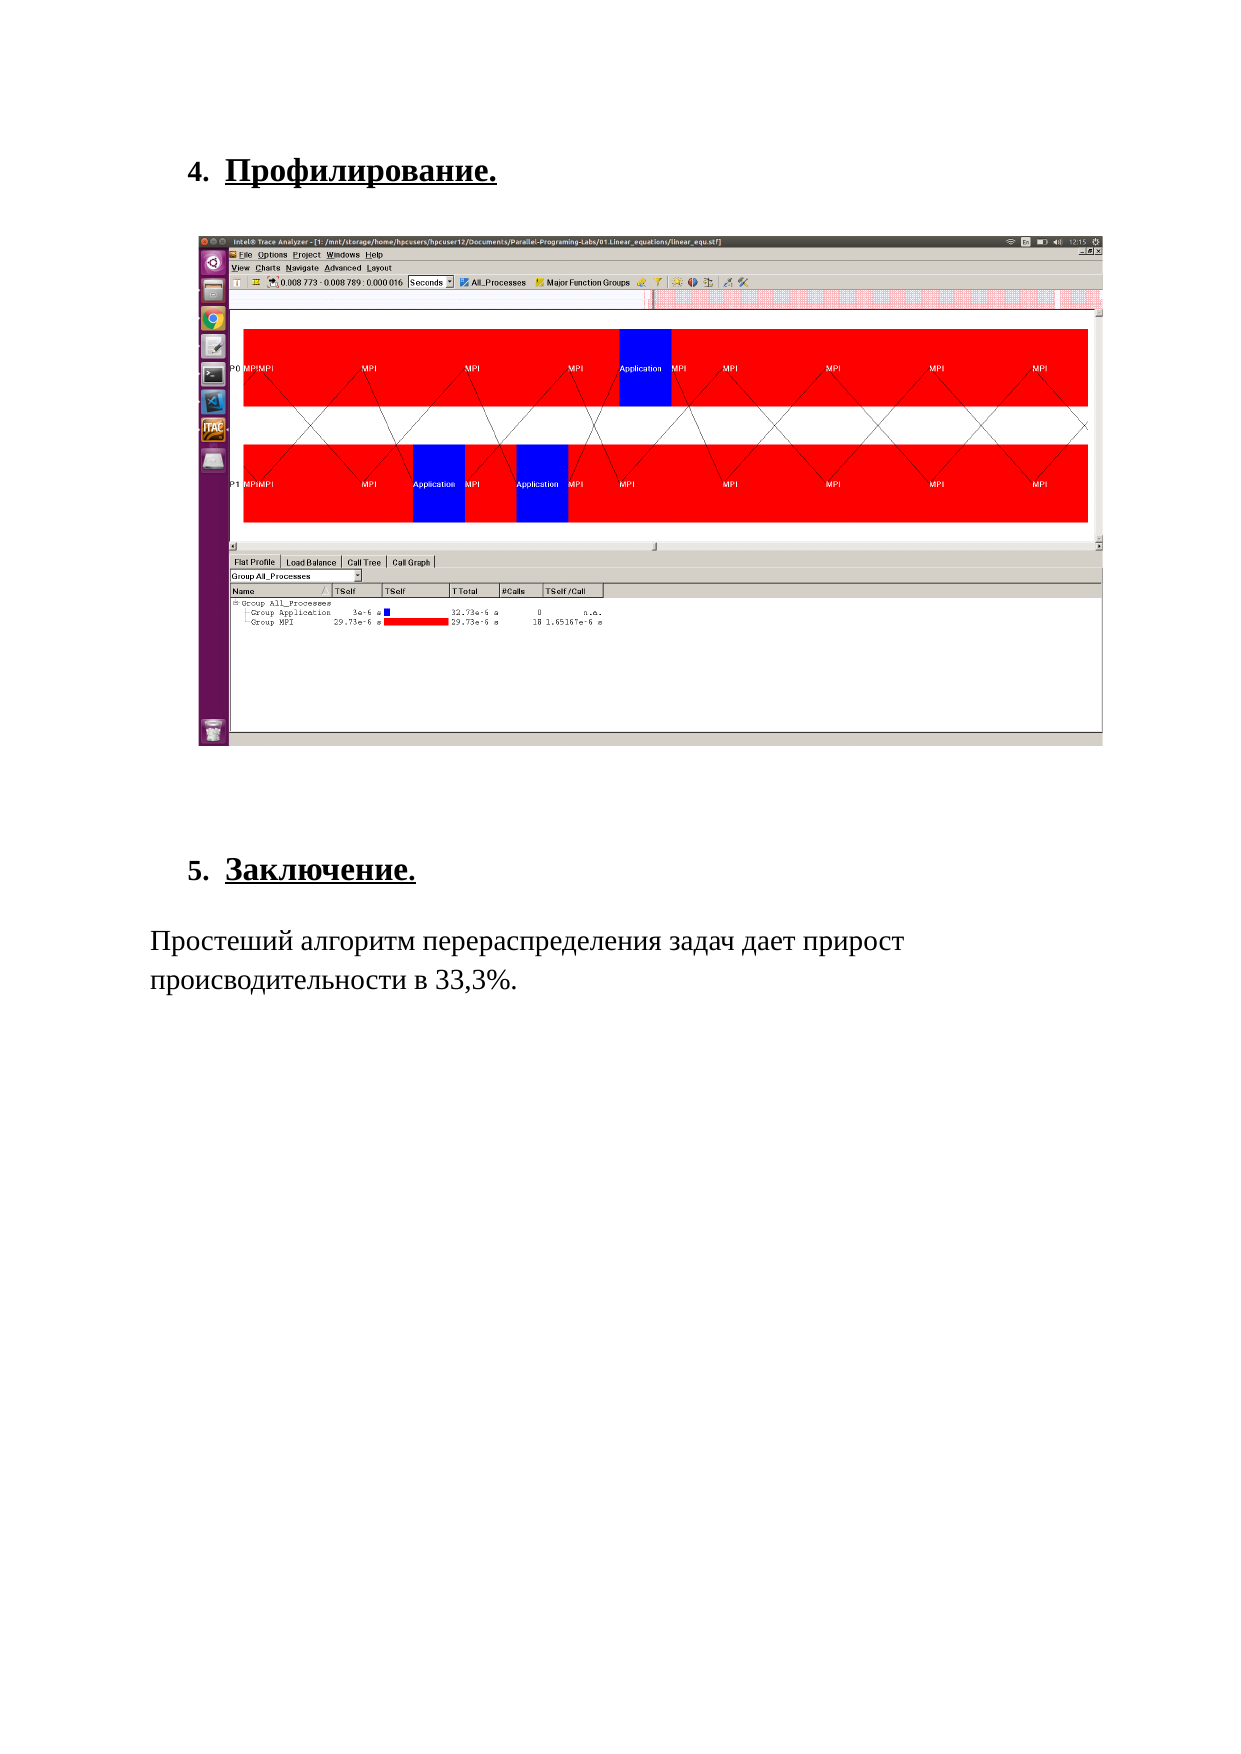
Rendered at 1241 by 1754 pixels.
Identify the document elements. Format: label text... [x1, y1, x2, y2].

list Заключение. [187, 849, 1168, 888]
list Профилирование. [187, 150, 1168, 188]
picture [198, 236, 1103, 746]
text Простеший алгоритм перераспределения задач дает прирост происводительности в 33,3%. [150, 923, 1168, 996]
